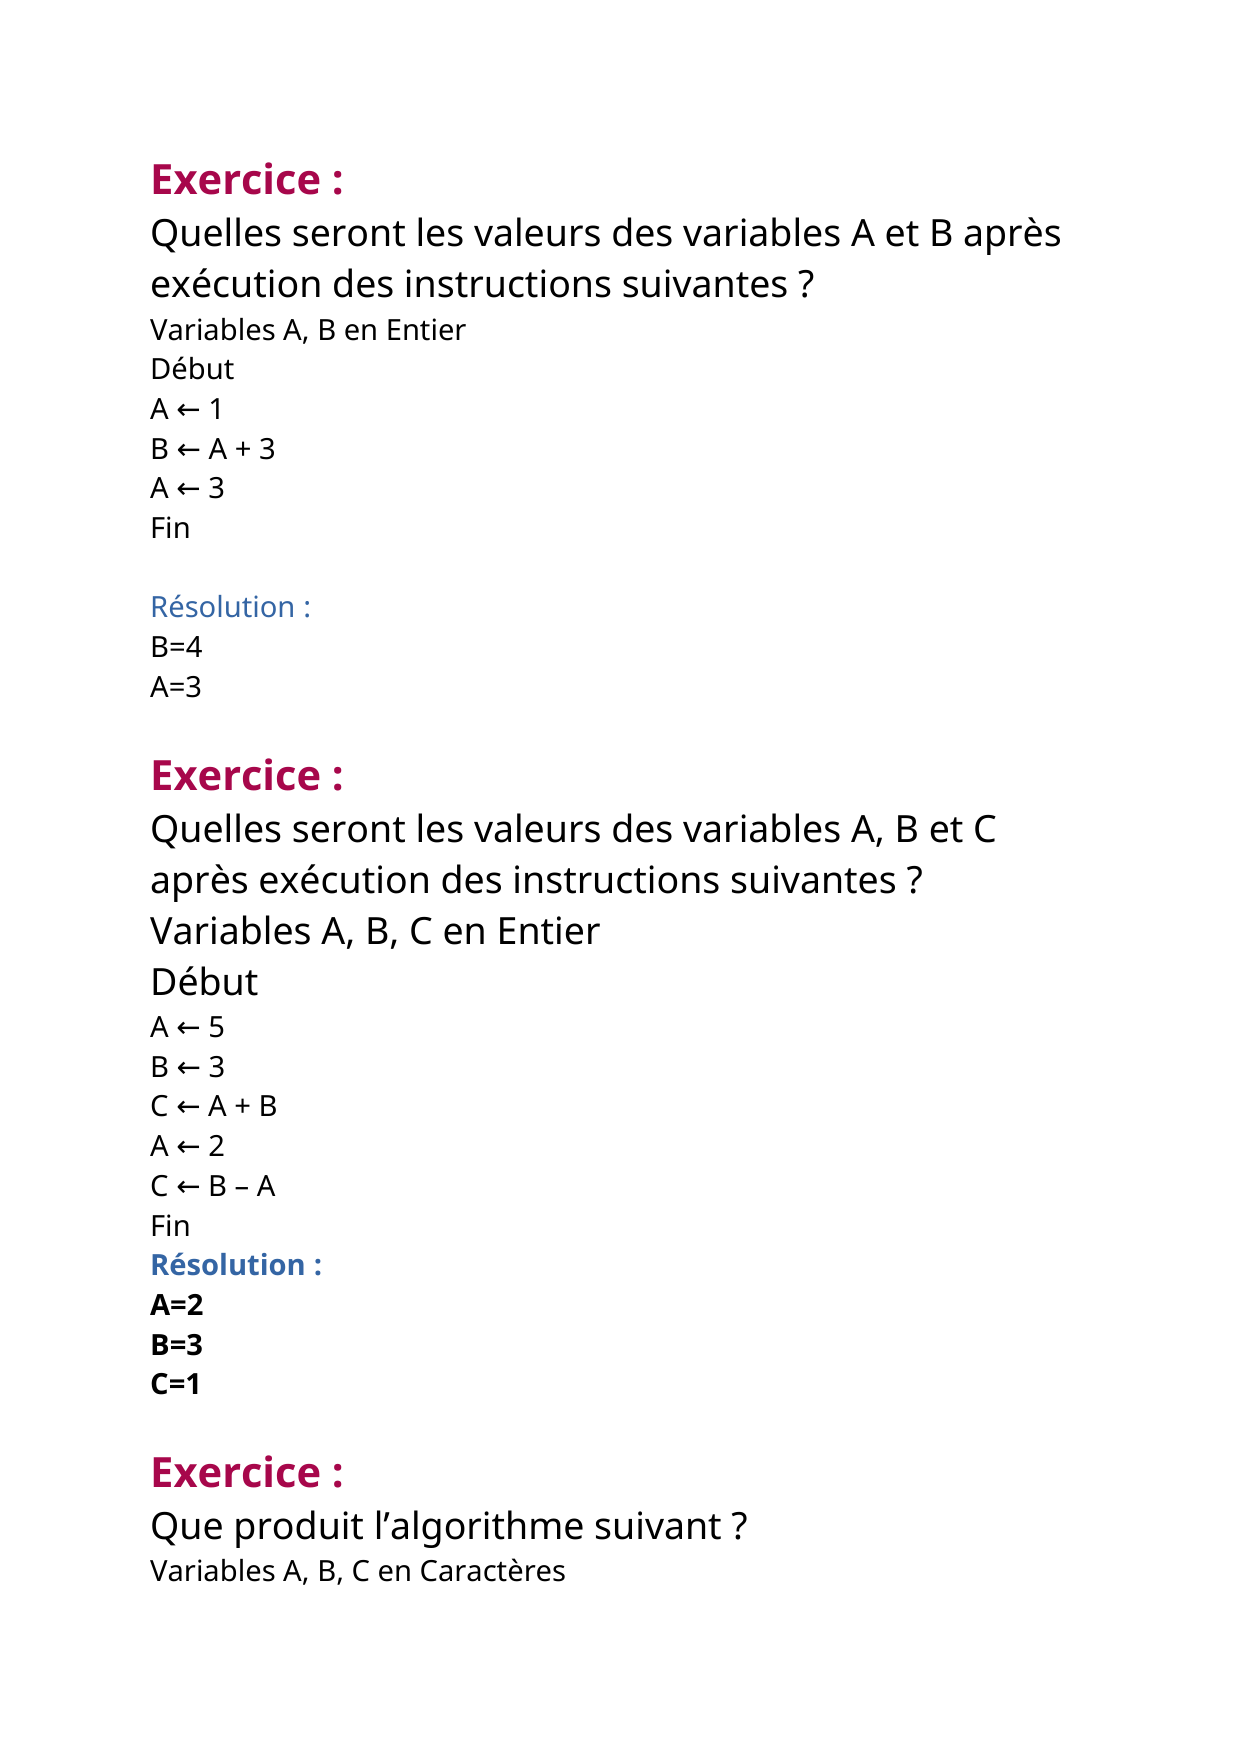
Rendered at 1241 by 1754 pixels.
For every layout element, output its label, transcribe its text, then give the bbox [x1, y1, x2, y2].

text A ← 5 [150, 1006, 1090, 1046]
text Exercice : [150, 1443, 1090, 1500]
text Variables A, B, C en Caractères [150, 1551, 1090, 1590]
text B=3 [150, 1324, 1090, 1363]
text B ← 3 [150, 1046, 1090, 1086]
text Fin [150, 1205, 1090, 1244]
text Début [150, 955, 1090, 1006]
text C ← B – A [150, 1165, 1090, 1205]
text A=2 [150, 1284, 1090, 1324]
text A ← 2 [150, 1125, 1090, 1165]
text Fin [150, 507, 1090, 547]
text A ← 1 [150, 388, 1090, 428]
text Exercice : [150, 745, 1090, 802]
text C=1 [150, 1363, 1090, 1403]
text A=3 [150, 666, 1090, 706]
text C ← A + B [150, 1086, 1090, 1125]
text Variables A, B en Entier [150, 309, 1090, 348]
text Exercice : [150, 150, 1090, 207]
text Quelles seront les valeurs des variables A, B et C après exécution des instructions suivantes ? [150, 802, 1090, 904]
text A ← 3 [150, 468, 1090, 507]
text Que produit l’algorithme suivant ? [150, 1500, 1090, 1551]
text Résolution : [150, 1244, 1090, 1284]
text B=4 [150, 626, 1090, 666]
text Quelles seront les valeurs des variables A et B après exécution des instructions suivantes ? [150, 207, 1090, 309]
text Variables A, B, C en Entier [150, 904, 1090, 955]
text B ← A + 3 [150, 428, 1090, 468]
text Résolution : [150, 587, 1090, 626]
text Début [150, 348, 1090, 388]
